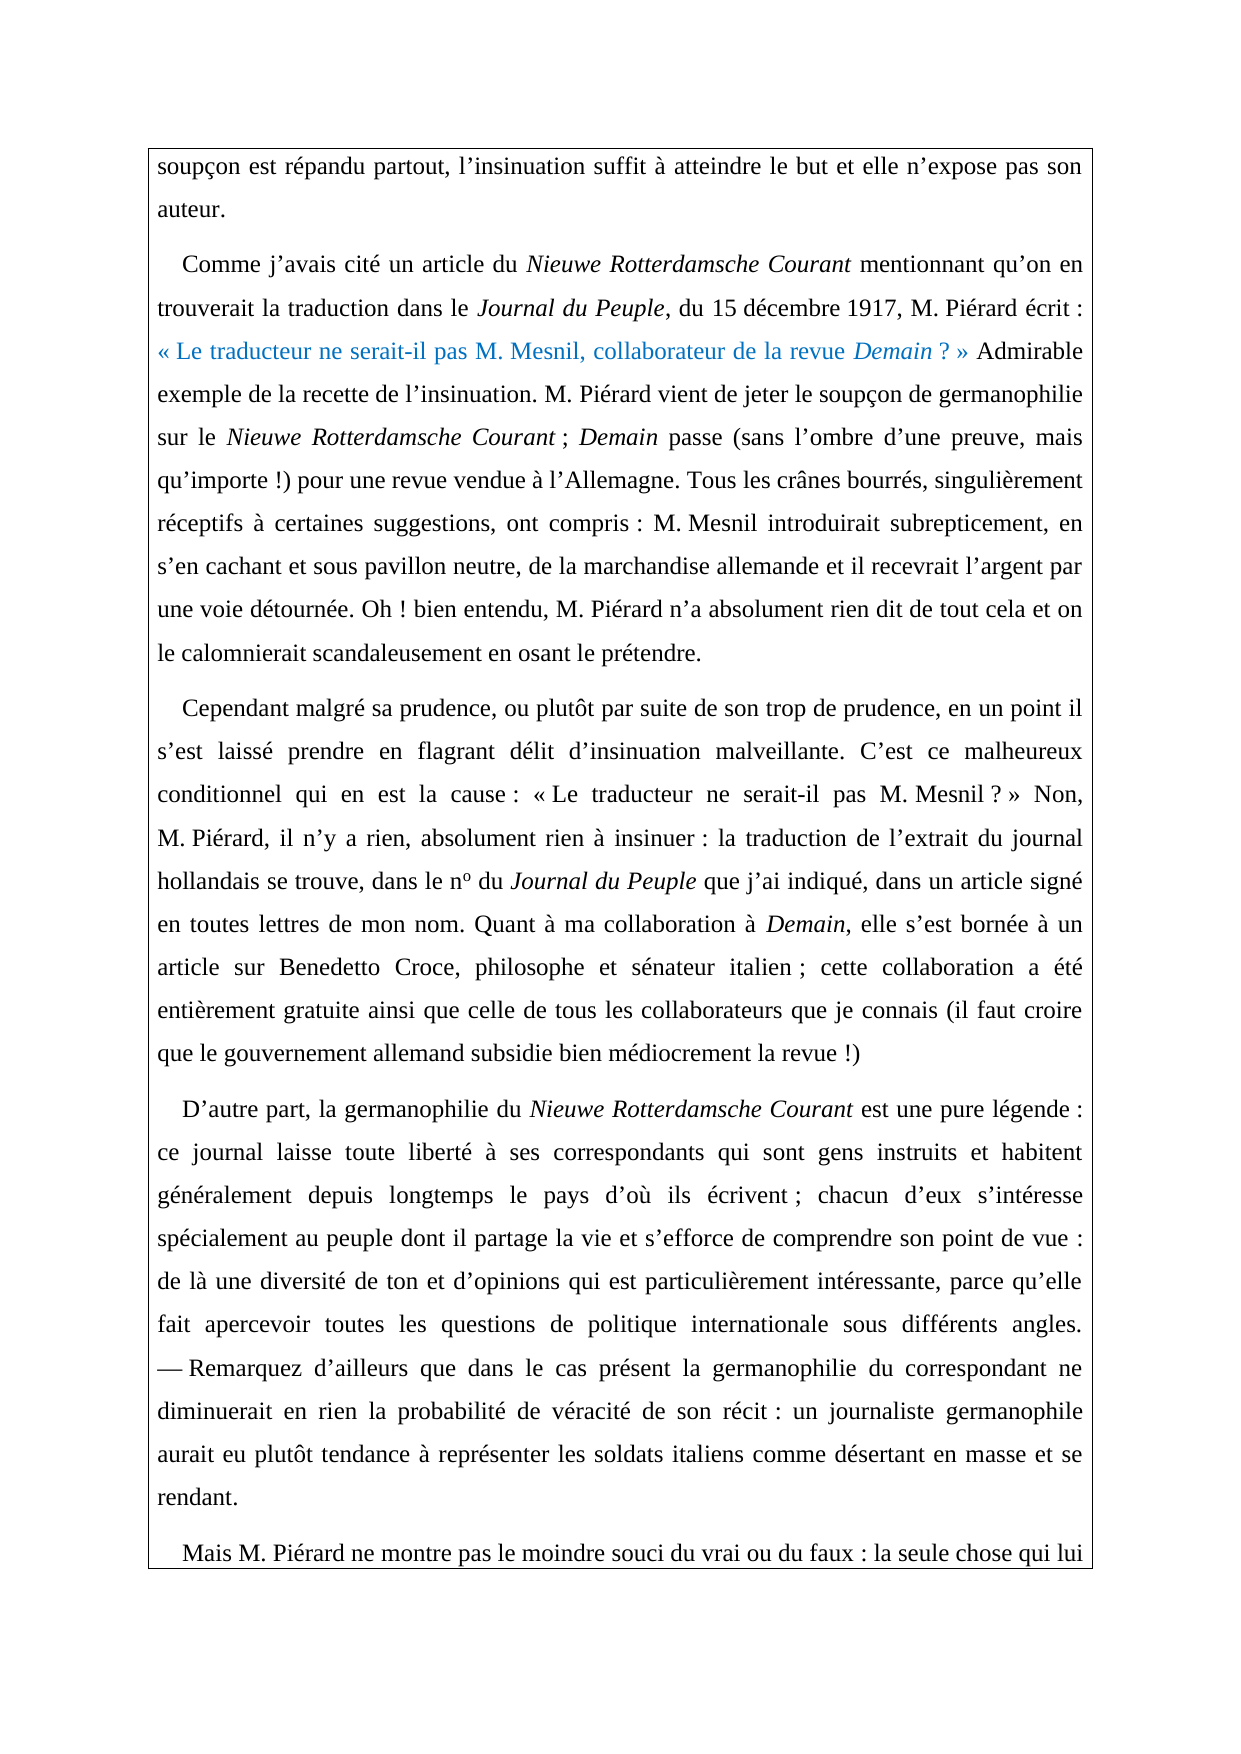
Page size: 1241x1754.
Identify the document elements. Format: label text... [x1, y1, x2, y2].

text D’autre part, la germanophilie du Nieuwe Rotterdamsche Courant est une pure légende : ce journal laisse toute liberté à ses correspondants qui sont gens instruits et habitent généralement depuis longtemps le pays d’où ils écrivent ; chacun d’eux s’intéresse spécialement au peuple dont il partage la vie et s’efforce de comprendre son point de vue : de là une diversité de ton et d’opinions qui est particulièrement intéressante, parce qu’elle fait apercevoir toutes les questions de politique internationale sous différents angles. — Remarquez d’ailleurs que dans le cas présent la germanophilie du correspondant ne diminuerait en rien la probabilité de véracité de son récit : un journaliste germanophile aurait eu plutôt tendance à représenter les soldats italiens comme désertant en masse et se rendant. [149, 1091, 1092, 1511]
text soupçon est répandu partout, l’insinuation suffit à atteindre le but et elle n’expose pas son auteur. [149, 149, 1092, 223]
text Mais M. Piérard ne montre pas le moindre souci du vrai ou du faux : la seule chose qui lui [149, 1534, 1092, 1568]
text Cependant malgré sa prudence, ou plutôt par suite de son trop de prudence, en un point il s’est laissé prendre en flagrant délit d’insinuation malveillante. C’est ce malheureux conditionnel qui en est la cause : « Le traducteur ne serait-il pas M. Mesnil ? » Non, M. Piérard, il n’y a rien, absolument rien à insinuer : la traduction de l’extrait du journal hollandais se trouve, dans le no du Journal du Peuple que j’ai indiqué, dans un article signé en toutes lettres de mon nom. Quant à ma collaboration à Demain, elle s’est bornée à un article sur Benedetto Croce, philosophe et sénateur italien ; cette collaboration a été entièrement gratuite ainsi que celle de tous les collaborateurs que je connais (il faut croire que le gouvernement allemand subsidie bien médiocrement la revue !) [149, 690, 1092, 1067]
text Comme j’avais cité un article du Nieuwe Rotterdamsche Courant mentionnant qu’on en trouverait la traduction dans le Journal du Peuple, du 15 décembre 1917, M. Piérard écrit : « Le traducteur ne serait-il pas M. Mesnil, collaborateur de la revue Demain ? » Admirable exemple de la recette de l’insinuation. M. Piérard vient de jeter le soupçon de germanophilie sur le Nieuwe Rotterdamsche Courant ; Demain passe (sans l’ombre d’une preuve, mais qu’importe !) pour une revue vendue à l’Allemagne. Tous les crânes bourrés, singulièrement réceptifs à certaines suggestions, ont compris : M. Mesnil introduirait subrepticement, en s’en cachant et sous pavillon neutre, de la marchandise allemande et il recevrait l’argent par une voie détournée. Oh ! bien entendu, M. Piérard n’a absolument rien dit de tout cela et on le calomnierait scandaleusement en osant le prétendre. [149, 246, 1092, 666]
